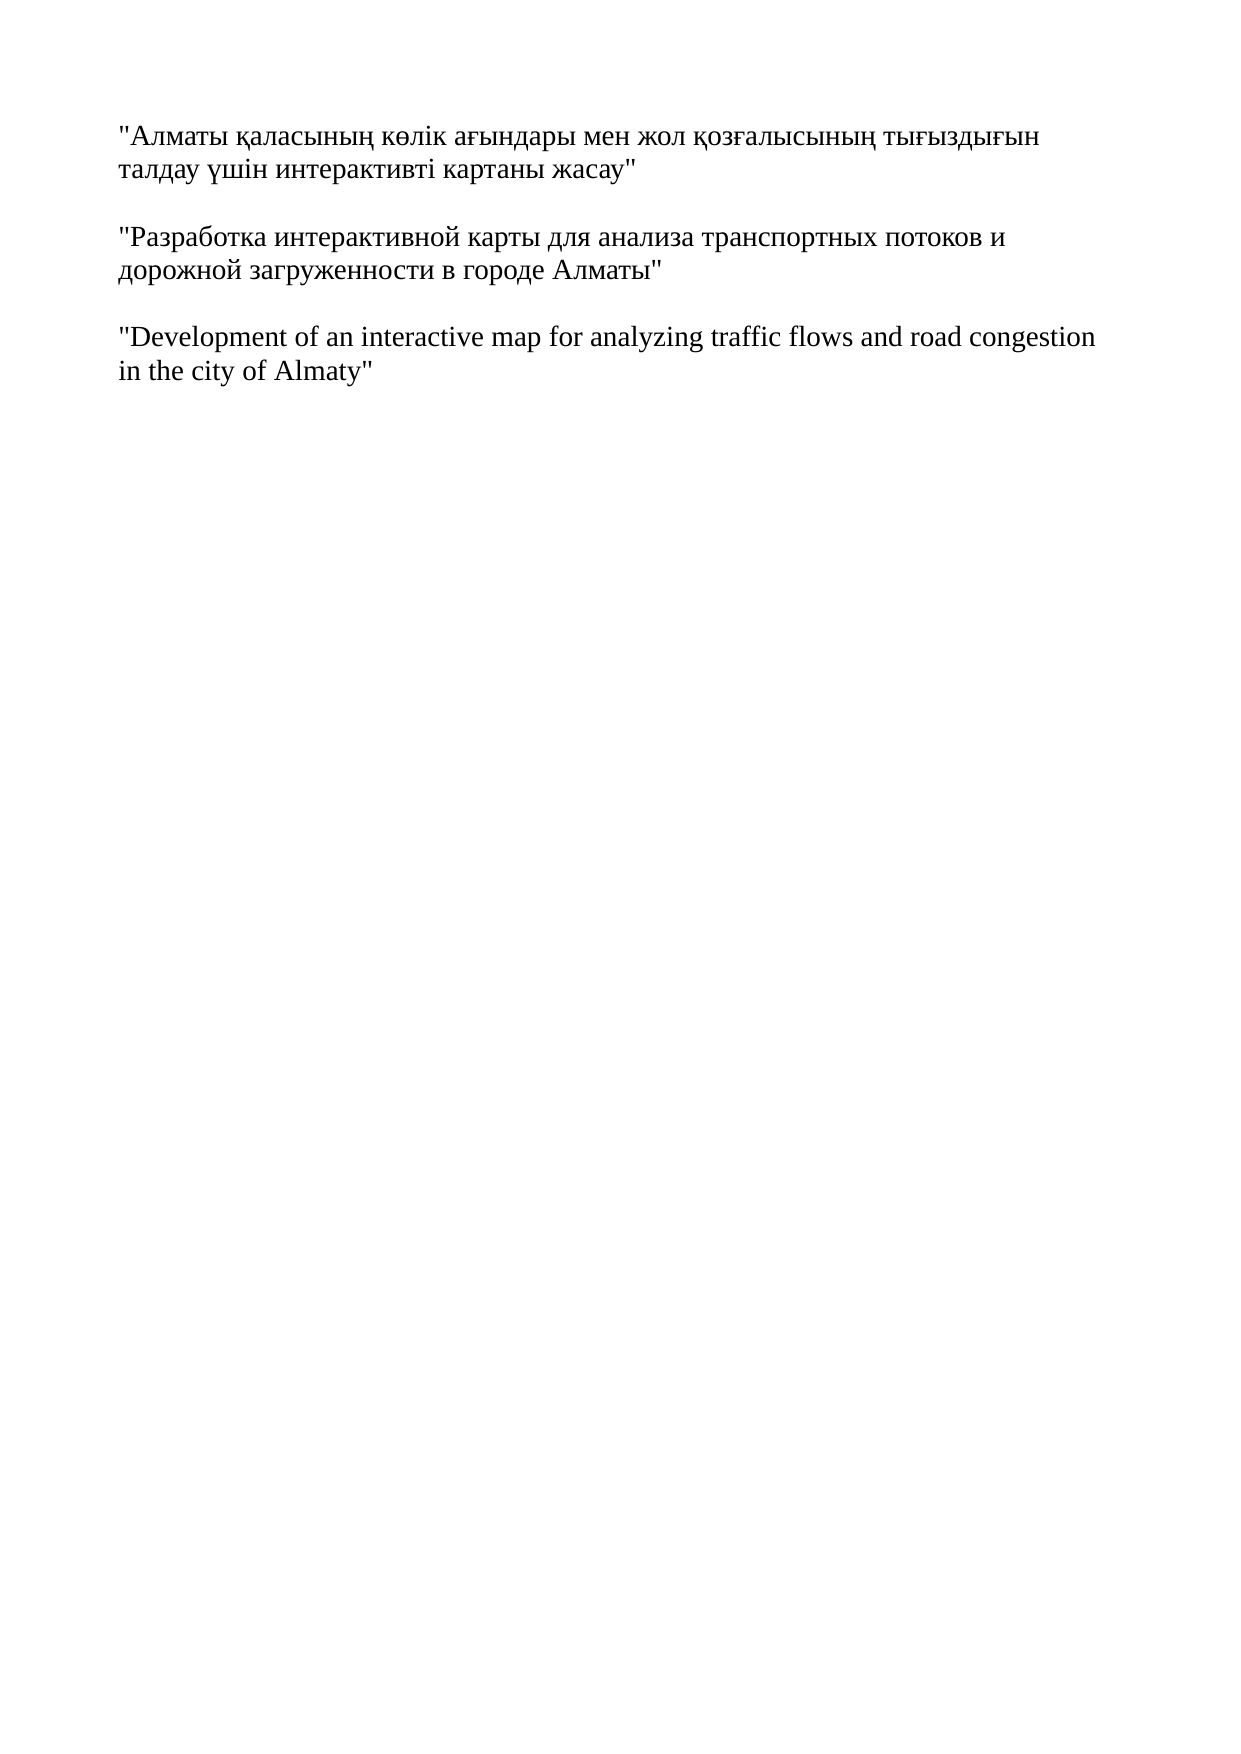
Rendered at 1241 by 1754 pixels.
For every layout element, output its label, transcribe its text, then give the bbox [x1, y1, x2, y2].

text "Алматы қаласының көлік ағындары мен жол қозғалысының тығыздығын талдау үшін интерактивті картаны жасау" "Разработка интерактивной карты для анализа транспортных потоков и дорожной загруженности в городе Алматы" "Development of an interactive map for analyzing traffic flows and road congestion in the city of Almaty" [118, 118, 1122, 386]
